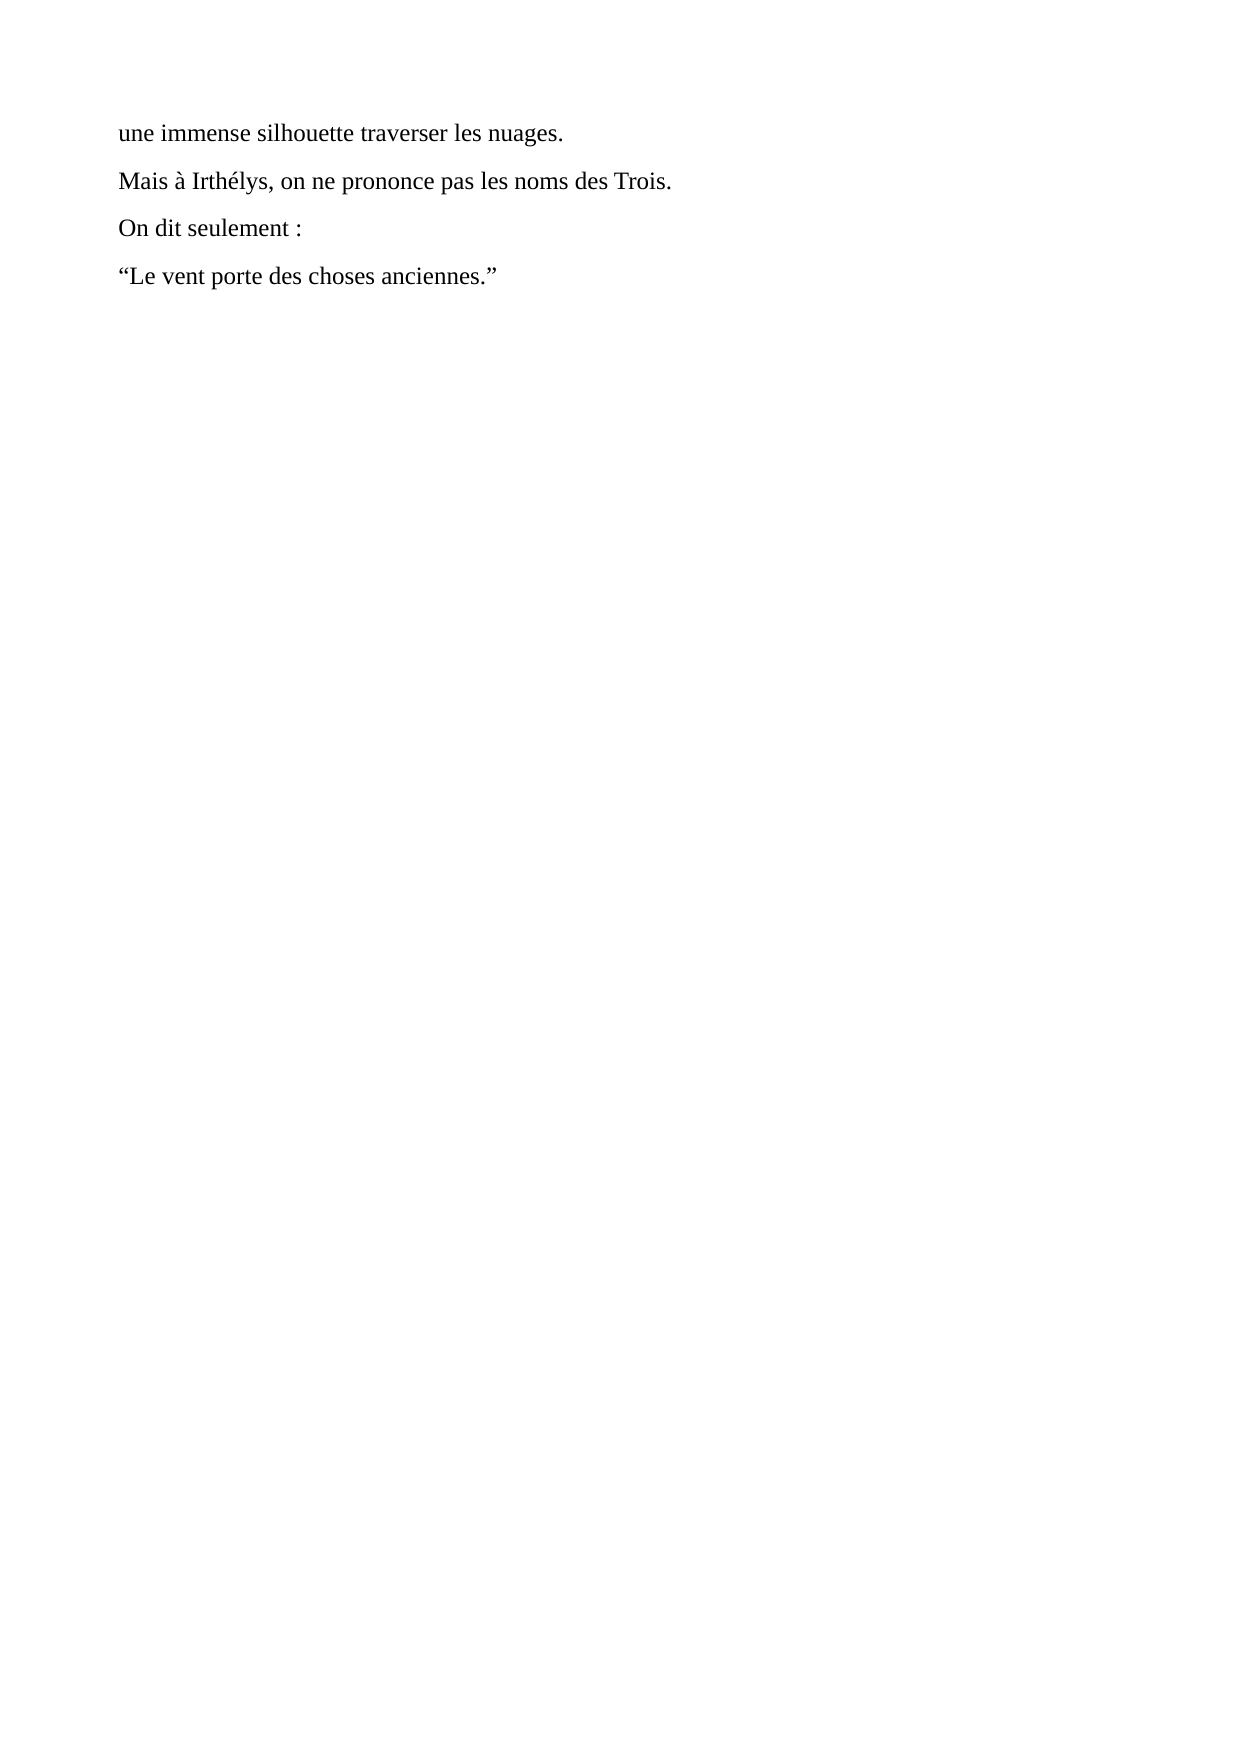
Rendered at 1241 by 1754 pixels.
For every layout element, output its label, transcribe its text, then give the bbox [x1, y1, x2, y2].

text une immense silhouette traverser les nuages. [118, 118, 1122, 147]
text “Le vent porte des choses anciennes.” [118, 261, 1122, 290]
text On dit seulement : [118, 213, 1122, 242]
text Mais à Irthélys, on ne prononce pas les noms des Trois. [118, 166, 1122, 194]
